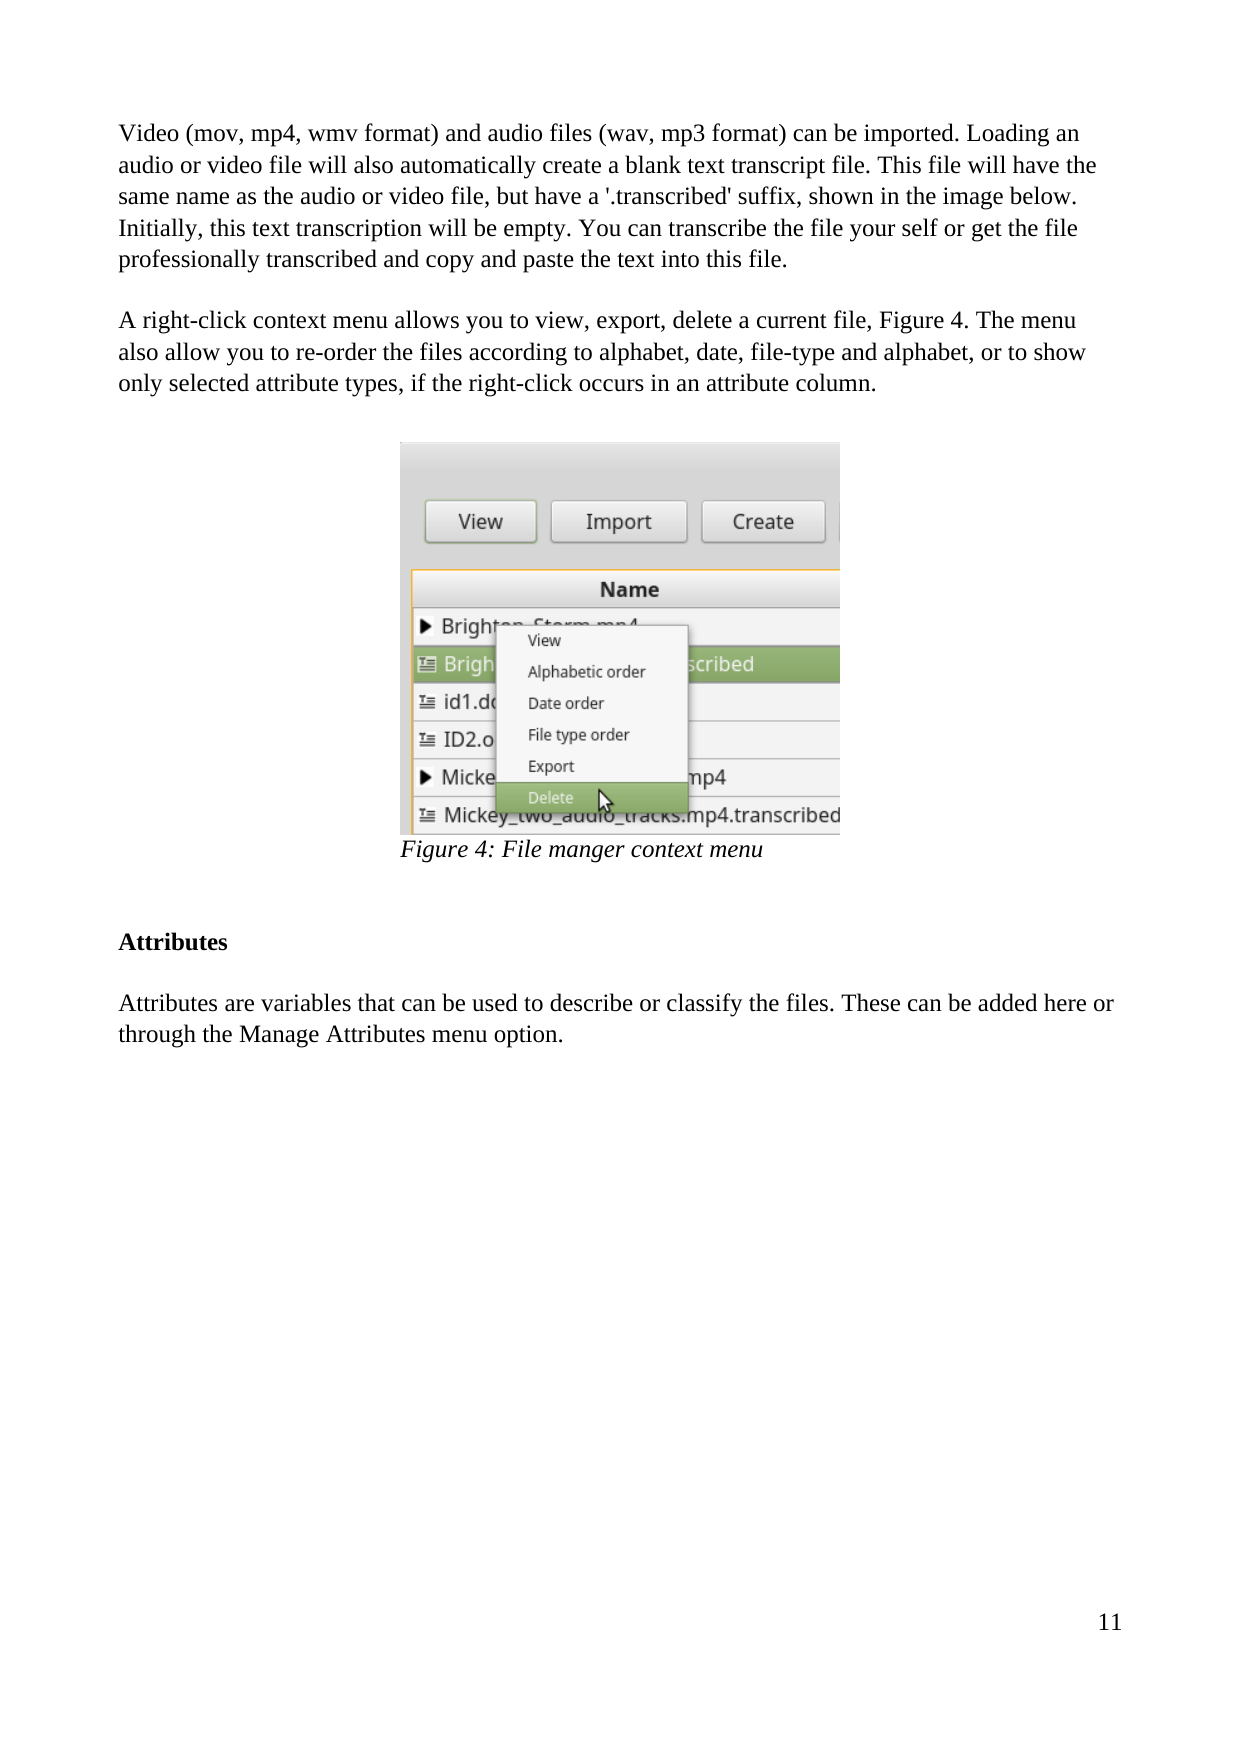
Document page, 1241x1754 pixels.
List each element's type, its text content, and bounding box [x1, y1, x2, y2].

text Video (mov, mp4, wmv format) and audio files (wav, mp3 format) can be imported. Loading an audio or video file will also automatically create a blank text transcript file. This file will have the same name as the audio or video file, but have a '.transcribed' suffix, shown in the image below. Initially, this text transcription will be empty. You can transcribe the file your self or get the file professionally transcribed and copy and paste the text into this file. [118, 118, 1122, 273]
text Figure 4: File manger context menu [400, 835, 840, 863]
picture [400, 442, 840, 835]
text Attributes are variables that can be used to describe or classify the files. These can be added here or through the Manage Attributes menu option. [118, 988, 1122, 1048]
text Attributes [118, 927, 1122, 956]
text A right-click context menu allows you to view, export, delete a current file, Figure 4. The menu also allow you to re-order the files according to alphabet, date, file-type and alphabet, or to show only selected attribute types, if the right-click occurs in an attribute column. [118, 305, 1122, 397]
